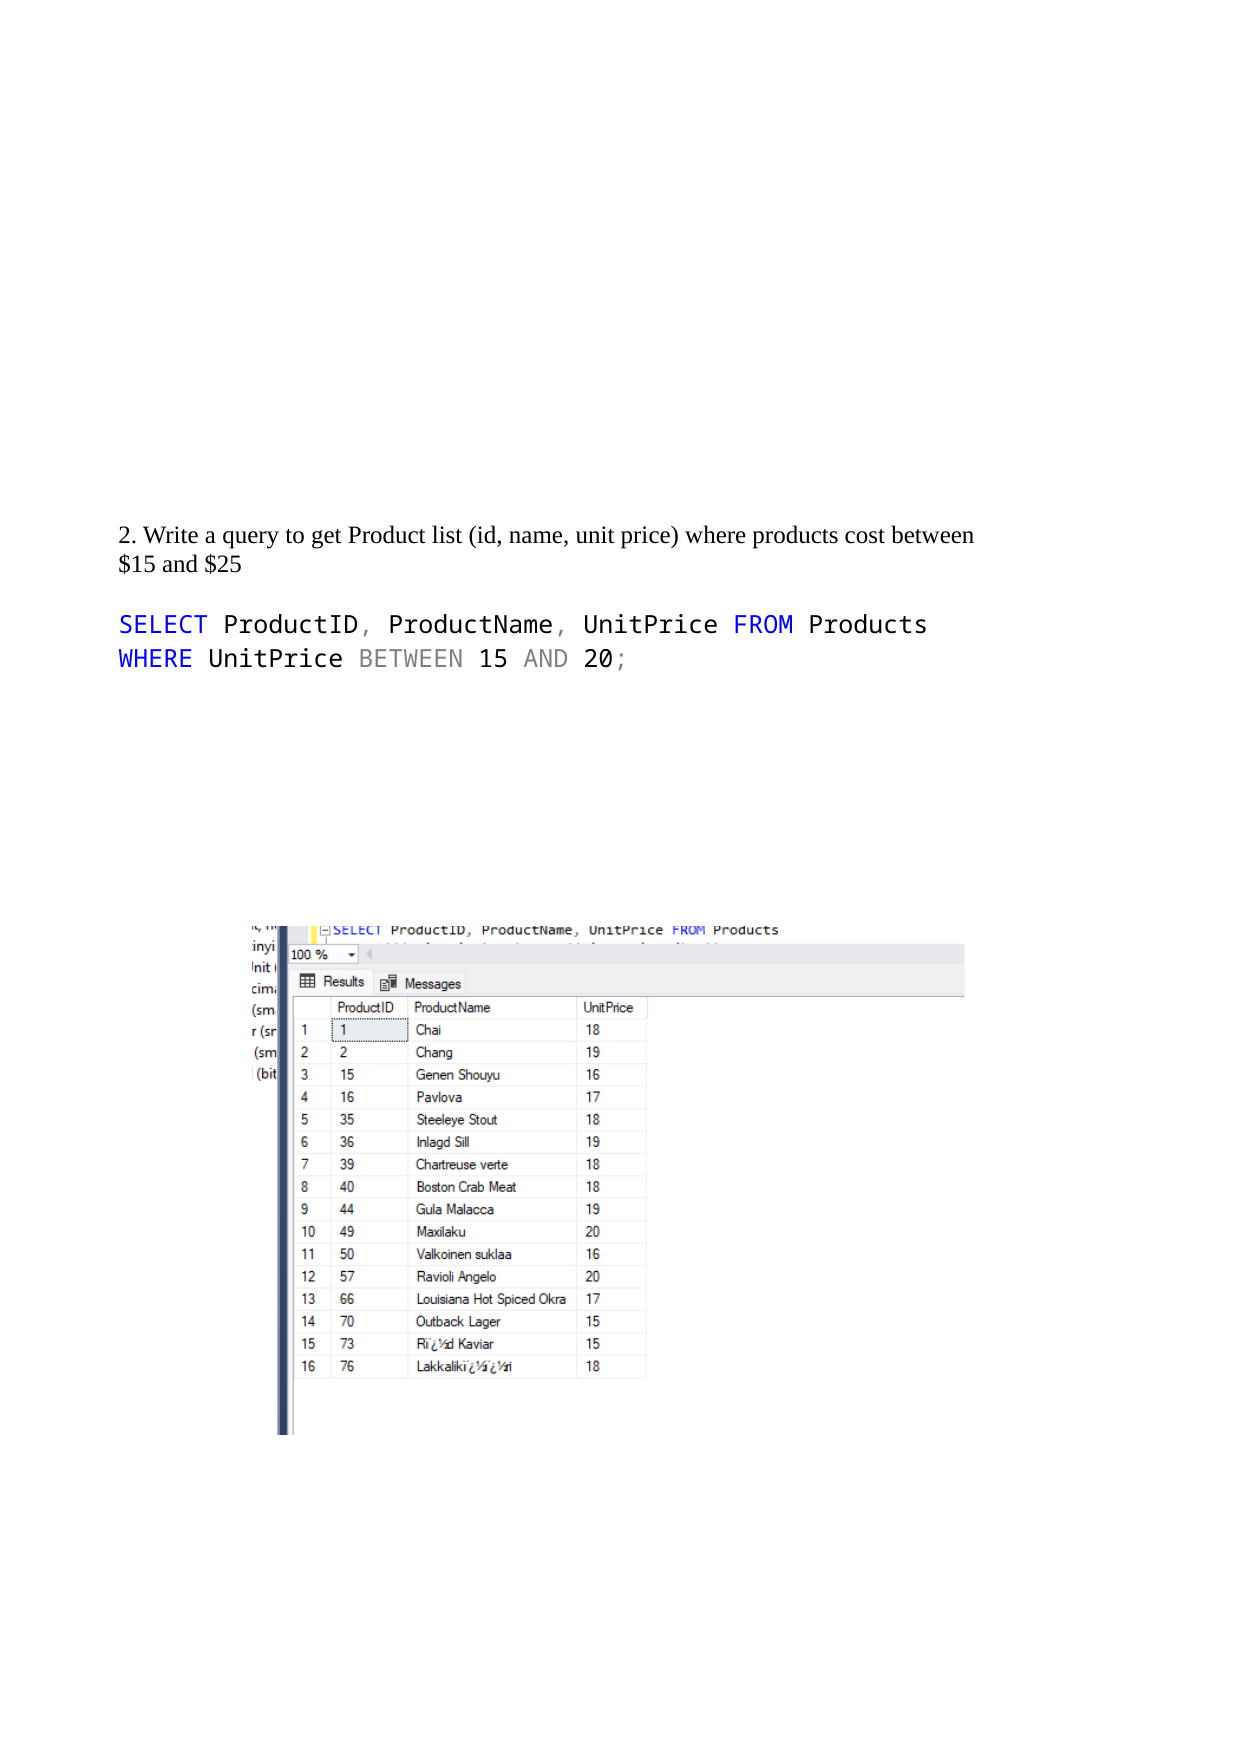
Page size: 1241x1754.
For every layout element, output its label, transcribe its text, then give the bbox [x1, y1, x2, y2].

text SELECT ProductID, ProductName, UnitPrice FROM Products [118, 607, 1122, 641]
text $15 and $25 [118, 549, 1122, 578]
text WHERE UnitPrice BETWEEN 15 AND 20; [118, 641, 1122, 675]
text 2. Write a query to get Product list (id, name, unit price) where products cost between [118, 521, 1122, 549]
picture [252, 926, 461, 1435]
